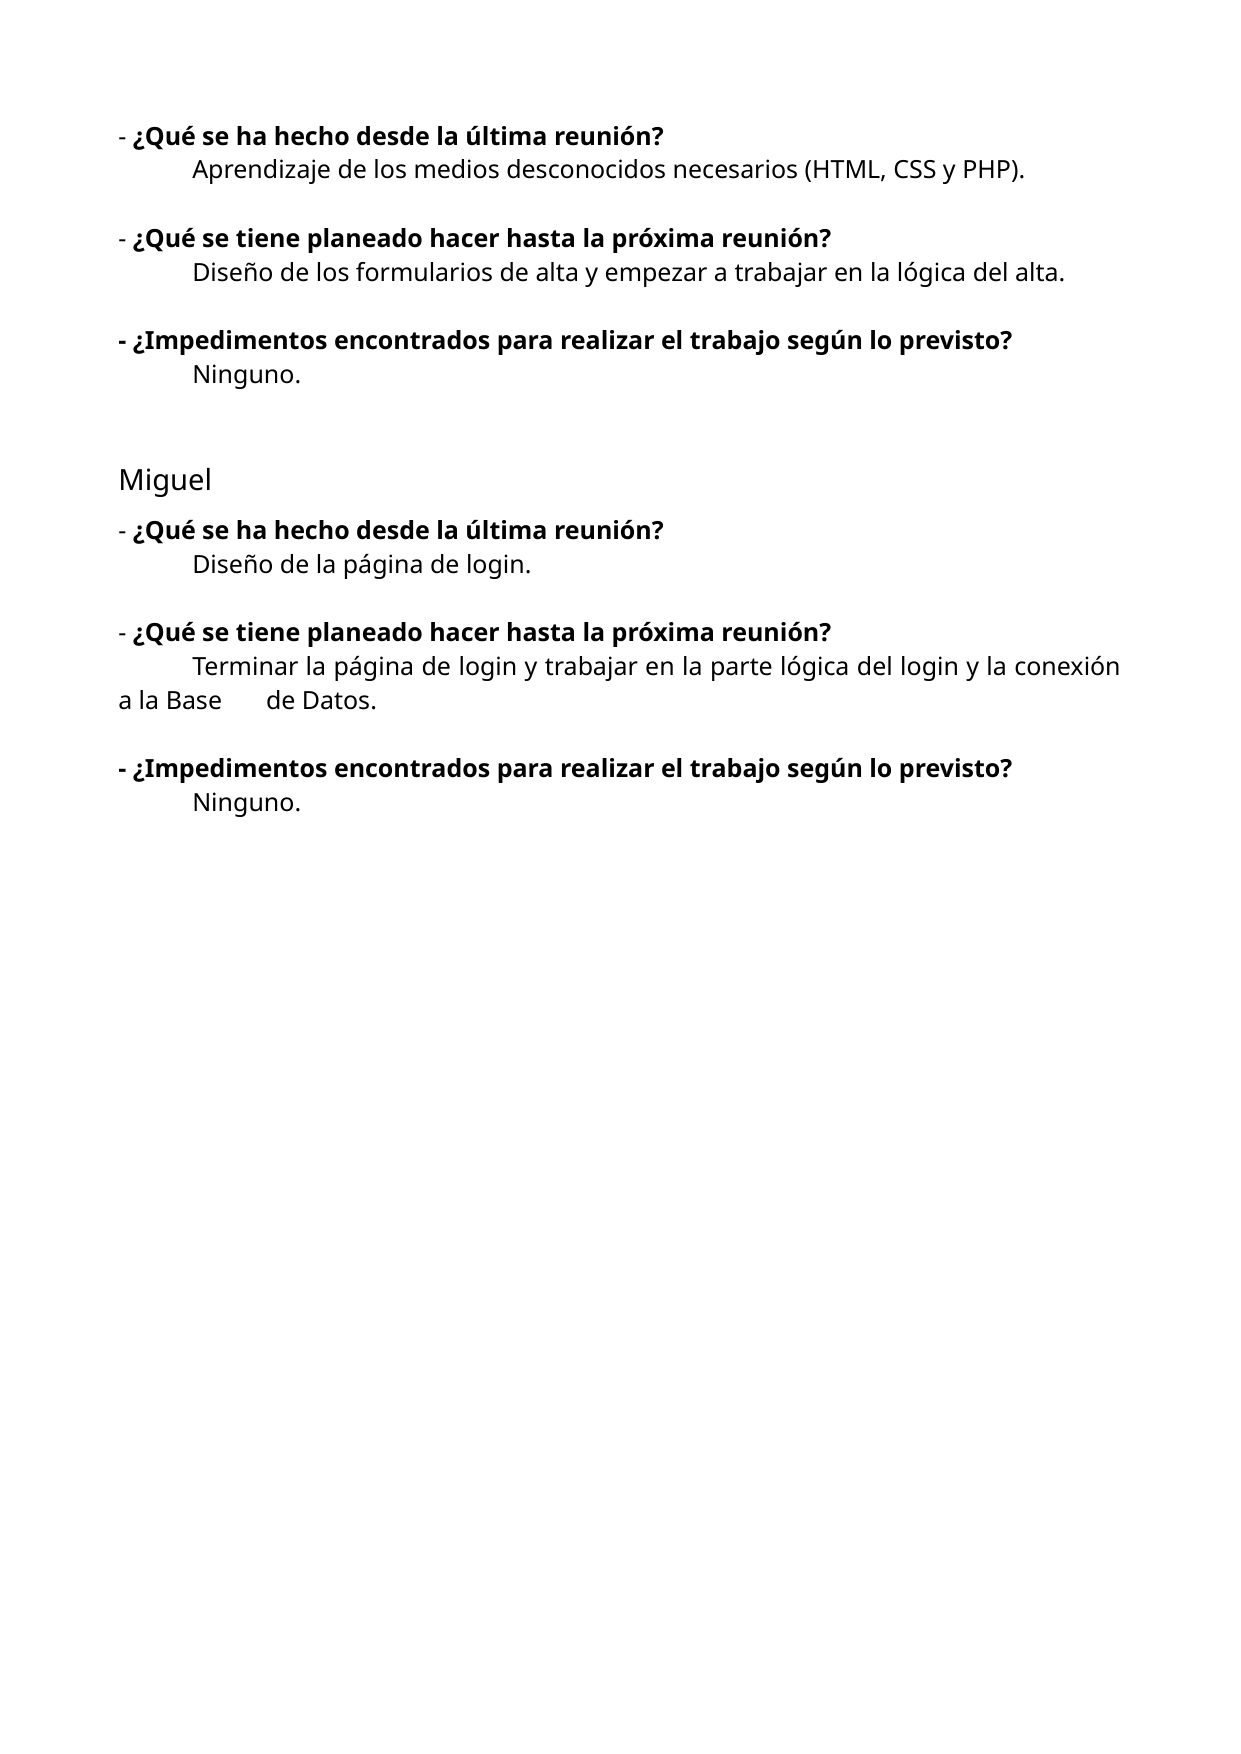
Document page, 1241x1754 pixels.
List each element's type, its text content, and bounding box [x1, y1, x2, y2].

text - ¿Impedimentos encontrados para realizar el trabajo según lo previsto? [118, 751, 1122, 785]
text - ¿Qué se tiene planeado hacer hasta la próxima reunión? [118, 615, 1122, 649]
text - ¿Qué se ha hecho desde la última reunión? [118, 513, 1122, 547]
text Aprendizaje de los medios desconocidos necesarios (HTML, CSS y PHP). [118, 152, 1122, 186]
text Miguel [118, 459, 1122, 498]
text Diseño de la página de login. [118, 547, 1122, 581]
text Ninguno. [118, 357, 1122, 391]
text Ninguno. [118, 785, 1122, 819]
text Terminar la página de login y trabajar en la parte lógica del login y la conexión a la Base de Datos. [118, 649, 1122, 717]
text - ¿Qué se ha hecho desde la última reunión? [118, 118, 1122, 152]
text - ¿Qué se tiene planeado hacer hasta la próxima reunión? [118, 220, 1122, 254]
text Diseño de los formularios de alta y empezar a trabajar en la lógica del alta. [118, 254, 1122, 288]
text - ¿Impedimentos encontrados para realizar el trabajo según lo previsto? [118, 322, 1122, 357]
